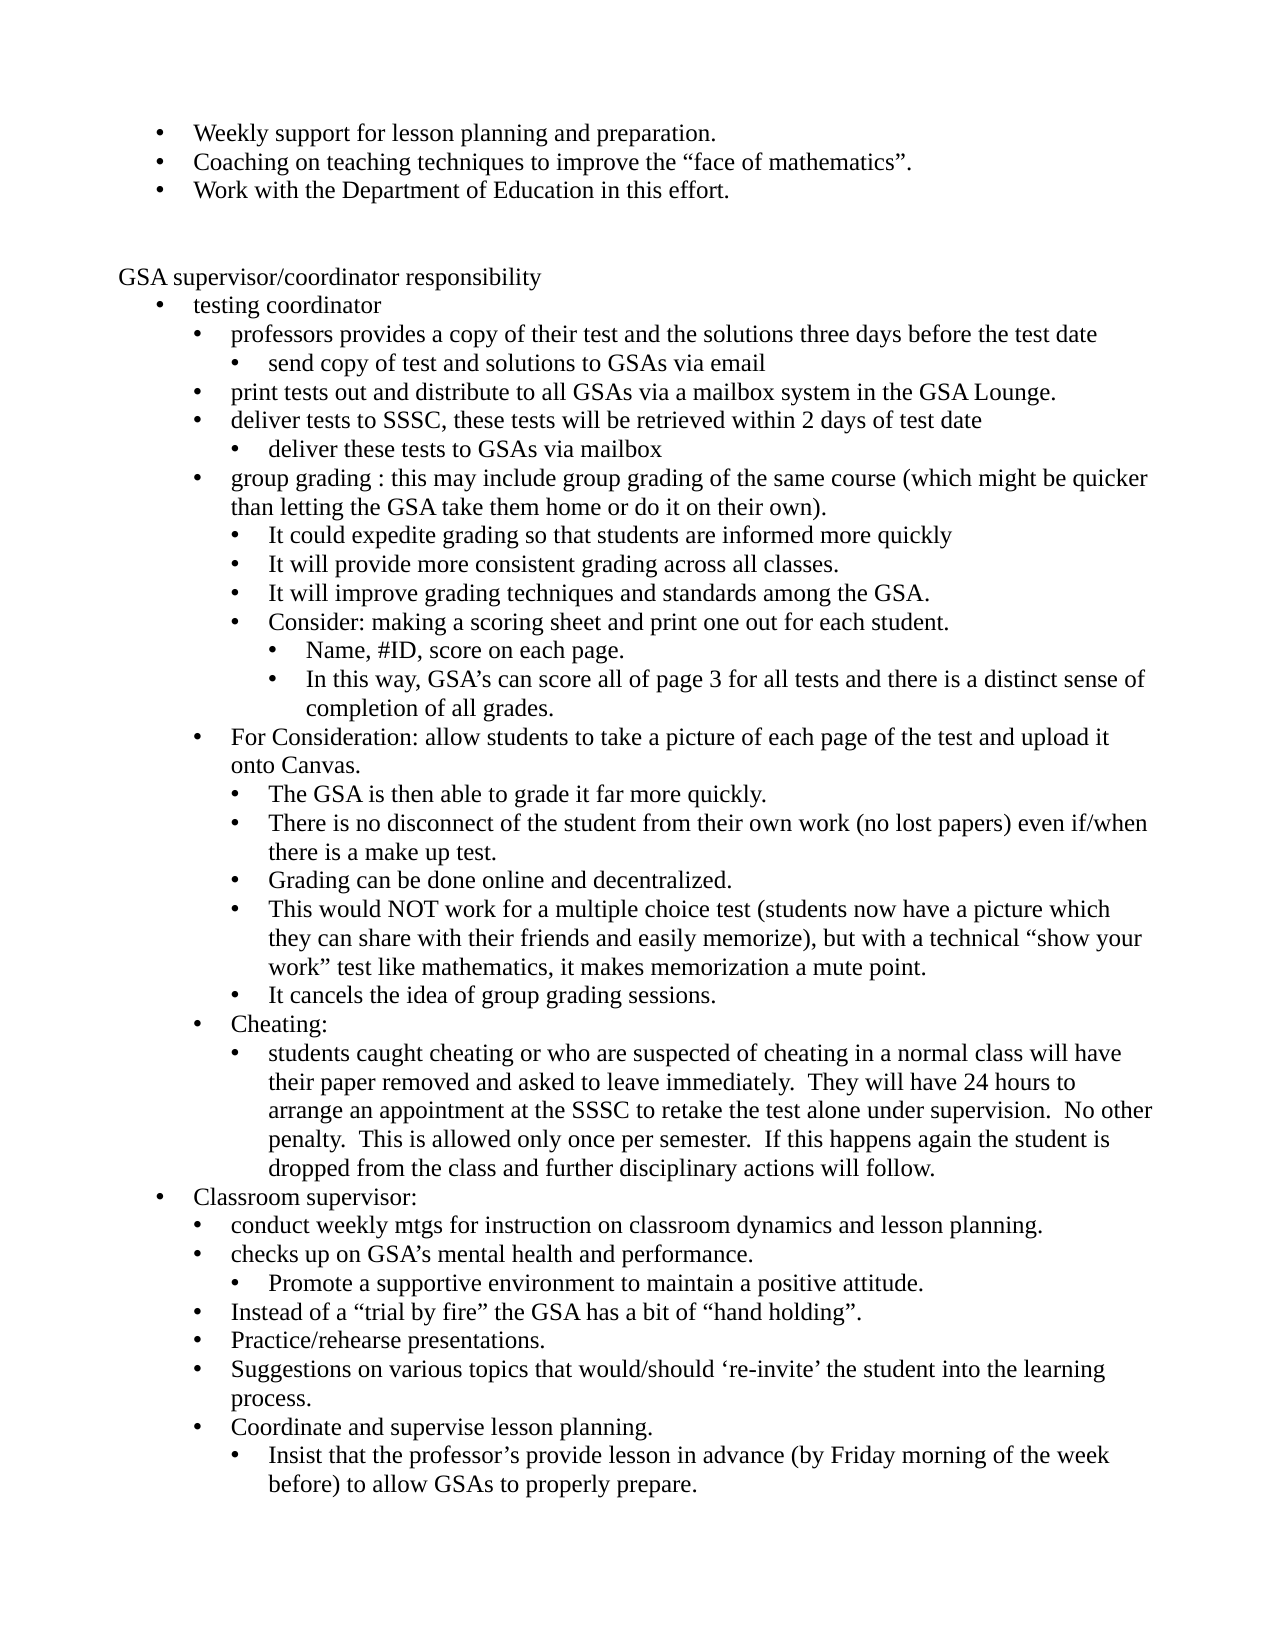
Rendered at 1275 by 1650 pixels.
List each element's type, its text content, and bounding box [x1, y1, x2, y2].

list Name, #ID, score on each page. [268, 636, 1157, 664]
list There is no disconnect of the student from their own work (no lost papers) even if/when there is a make up test. [231, 808, 1157, 866]
list Suggestions on various topics that would/should ‘re-invite’ the student into the learning process. [193, 1354, 1157, 1412]
list Insist that the professor’s provide lesson in advance (by Friday morning of the week before) to allow GSAs to properly prepare. [231, 1441, 1157, 1498]
list It could expedite grading so that students are informed more quickly [231, 521, 1157, 549]
list deliver tests to SSSC, these tests will be retrieved within 2 days of test date [193, 406, 1157, 434]
list deliver these tests to GSAs via mailbox [231, 434, 1157, 463]
text GSA supervisor/coordinator responsibility [118, 262, 1157, 291]
list students caught cheating or who are suspected of cheating in a normal class will have their paper removed and asked to leave immediately. They will have 24 hours to arrange an appointment at the SSSC to retake the test alone under supervision. No other penalty. This is allowed only once per semester. If this happens again the student is dropped from the class and further disciplinary actions will follow. [231, 1038, 1157, 1182]
list It will improve grading techniques and standards among the GSA. [231, 578, 1157, 607]
list send copy of test and solutions to GSAs via email [231, 348, 1157, 377]
list Cheating: [193, 1009, 1157, 1038]
list In this way, GSA’s can score all of page 3 for all tests and there is a distinct sense of completion of all grades. [268, 664, 1157, 722]
list It will provide more consistent grading across all classes. [231, 549, 1157, 578]
list The GSA is then able to grade it far more quickly. [231, 779, 1157, 808]
list print tests out and distribute to all GSAs via a mailbox system in the GSA Lounge. [193, 377, 1157, 406]
list It cancels the idea of group grading sessions. [231, 981, 1157, 1009]
list For Consideration: allow students to take a picture of each page of the test and upload it onto Canvas. [193, 722, 1157, 779]
list Work with the Department of Education in this effort. [156, 176, 1157, 204]
list Consider: making a scoring sheet and print one out for each student. [231, 607, 1157, 636]
list Classroom supervisor: [156, 1182, 1157, 1211]
list Promote a supportive environment to maintain a positive attitude. [231, 1268, 1157, 1297]
list Instead of a “trial by fire” the GSA has a bit of “hand holding”. [193, 1297, 1157, 1326]
list testing coordinator [156, 291, 1157, 319]
list conduct weekly mtgs for instruction on classroom dynamics and lesson planning. [193, 1211, 1157, 1239]
list Coaching on teaching techniques to improve the “face of mathematics”. [156, 147, 1157, 176]
list This would NOT work for a multiple choice test (students now have a picture which they can share with their friends and easily memorize), but with a technical “show your work” test like mathematics, it makes memorization a mute point. [231, 894, 1157, 981]
list Coordinate and supervise lesson planning. [193, 1412, 1157, 1441]
list Practice/rehearse presentations. [193, 1326, 1157, 1354]
list Grading can be done online and decentralized. [231, 866, 1157, 894]
list checks up on GSA’s mental health and performance. [193, 1239, 1157, 1268]
list Weekly support for lesson planning and preparation. [156, 118, 1157, 147]
list group grading : this may include group grading of the same course (which might be quicker than letting the GSA take them home or do it on their own). [193, 463, 1157, 521]
list professors provides a copy of their test and the solutions three days before the test date [193, 319, 1157, 348]
